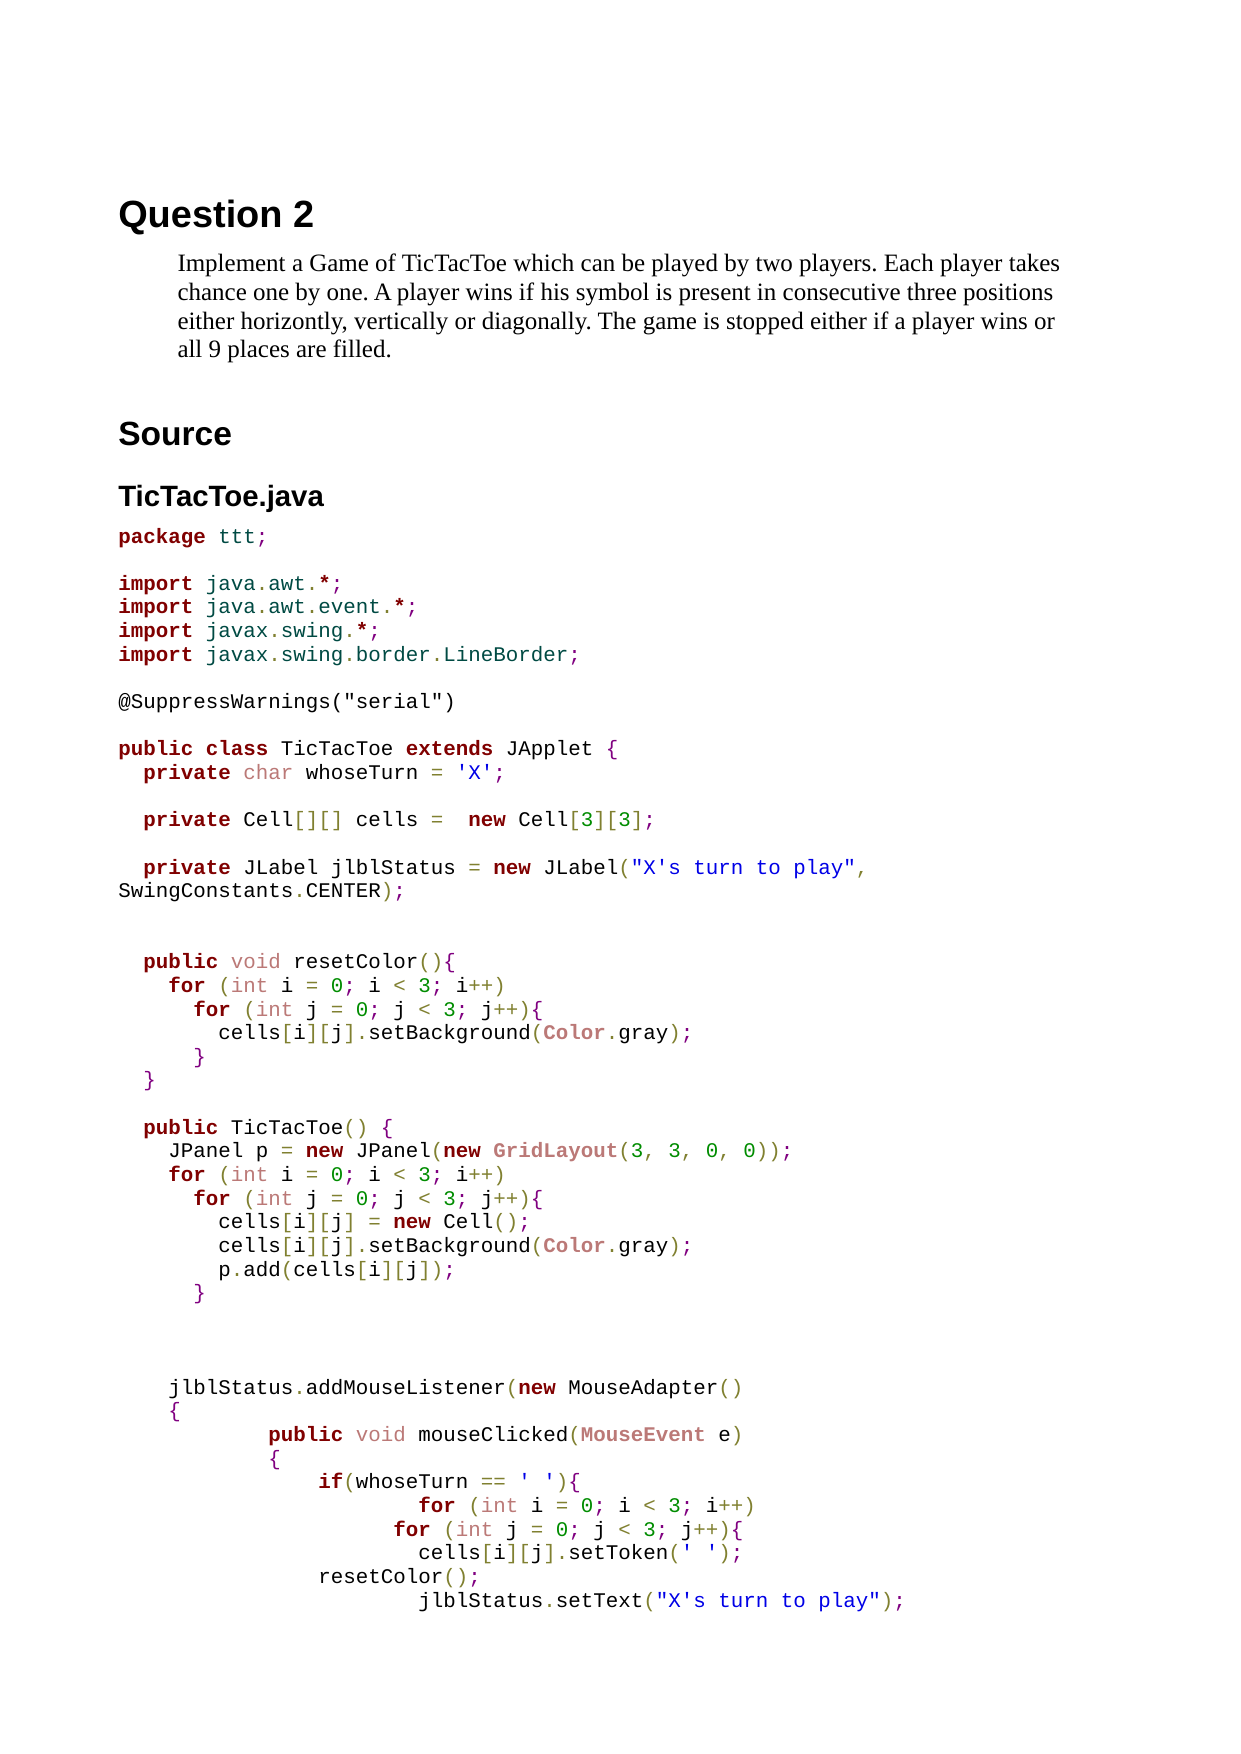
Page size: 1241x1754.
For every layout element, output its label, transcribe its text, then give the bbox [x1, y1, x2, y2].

subtitle Source [118, 414, 1122, 452]
text public class TicTacToe extends JApplet { [118, 738, 1122, 762]
text jlblStatus.addMouseListener(new MouseAdapter() [118, 1377, 1122, 1401]
text if(whoseTurn == ' '){ [118, 1471, 1122, 1495]
subtitle TicTacToe.java [118, 479, 1122, 513]
text public void resetColor(){ [118, 951, 1122, 975]
text import java.awt.*; [118, 573, 1122, 597]
text package ttt; [118, 526, 1122, 549]
text import javax.swing.border.LineBorder; [118, 644, 1122, 667]
text import java.awt.event.*; [118, 597, 1122, 620]
text cells[i][j] = new Cell(); [118, 1211, 1122, 1235]
text @SuppressWarnings("serial") [118, 691, 1122, 715]
text cells[i][j].setBackground(Color.gray); [118, 1022, 1122, 1046]
text public void mouseClicked(MouseEvent e) [118, 1424, 1122, 1448]
text for (int i = 0; i < 3; i++) [118, 975, 1122, 998]
text for (int j = 0; j < 3; j++){ [118, 998, 1122, 1022]
text jlblStatus.setText("X's turn to play"); [118, 1590, 1122, 1613]
text for (int i = 0; i < 3; i++) [118, 1495, 1122, 1519]
text { [118, 1448, 1122, 1471]
text p.add(cells[i][j]); [118, 1259, 1122, 1282]
text cells[i][j].setBackground(Color.gray); [118, 1235, 1122, 1259]
text JPanel p = new JPanel(new GridLayout(3, 3, 0, 0)); [118, 1140, 1122, 1164]
text private char whoseTurn = 'X'; [118, 762, 1122, 786]
subtitle Question 2 [118, 192, 1122, 236]
text public TicTacToe() { [118, 1117, 1122, 1140]
text cells[i][j].setToken(' '); [118, 1542, 1122, 1566]
text for (int i = 0; i < 3; i++) [118, 1164, 1122, 1188]
text private Cell[][] cells = new Cell[3][3]; [118, 809, 1122, 833]
text { [118, 1401, 1122, 1424]
text import javax.swing.*; [118, 620, 1122, 644]
text for (int j = 0; j < 3; j++){ [118, 1188, 1122, 1211]
text private JLabel jlblStatus = new JLabel("X's turn to play", SwingConstants.CENTER); [118, 857, 1122, 904]
text } [118, 1046, 1122, 1069]
text resetColor(); [118, 1566, 1122, 1590]
text } [118, 1282, 1122, 1306]
text for (int j = 0; j < 3; j++){ [118, 1519, 1122, 1542]
text Implement a Game of TicTacToe which can be played by two players. Each player takes chance one by one. A player wins if his symbol is present in consecutive three positions either horizontly, vertically or diagonally. The game is stopped either if a player wins or all 9 places are filled. [177, 248, 1063, 363]
text } [118, 1069, 1122, 1093]
